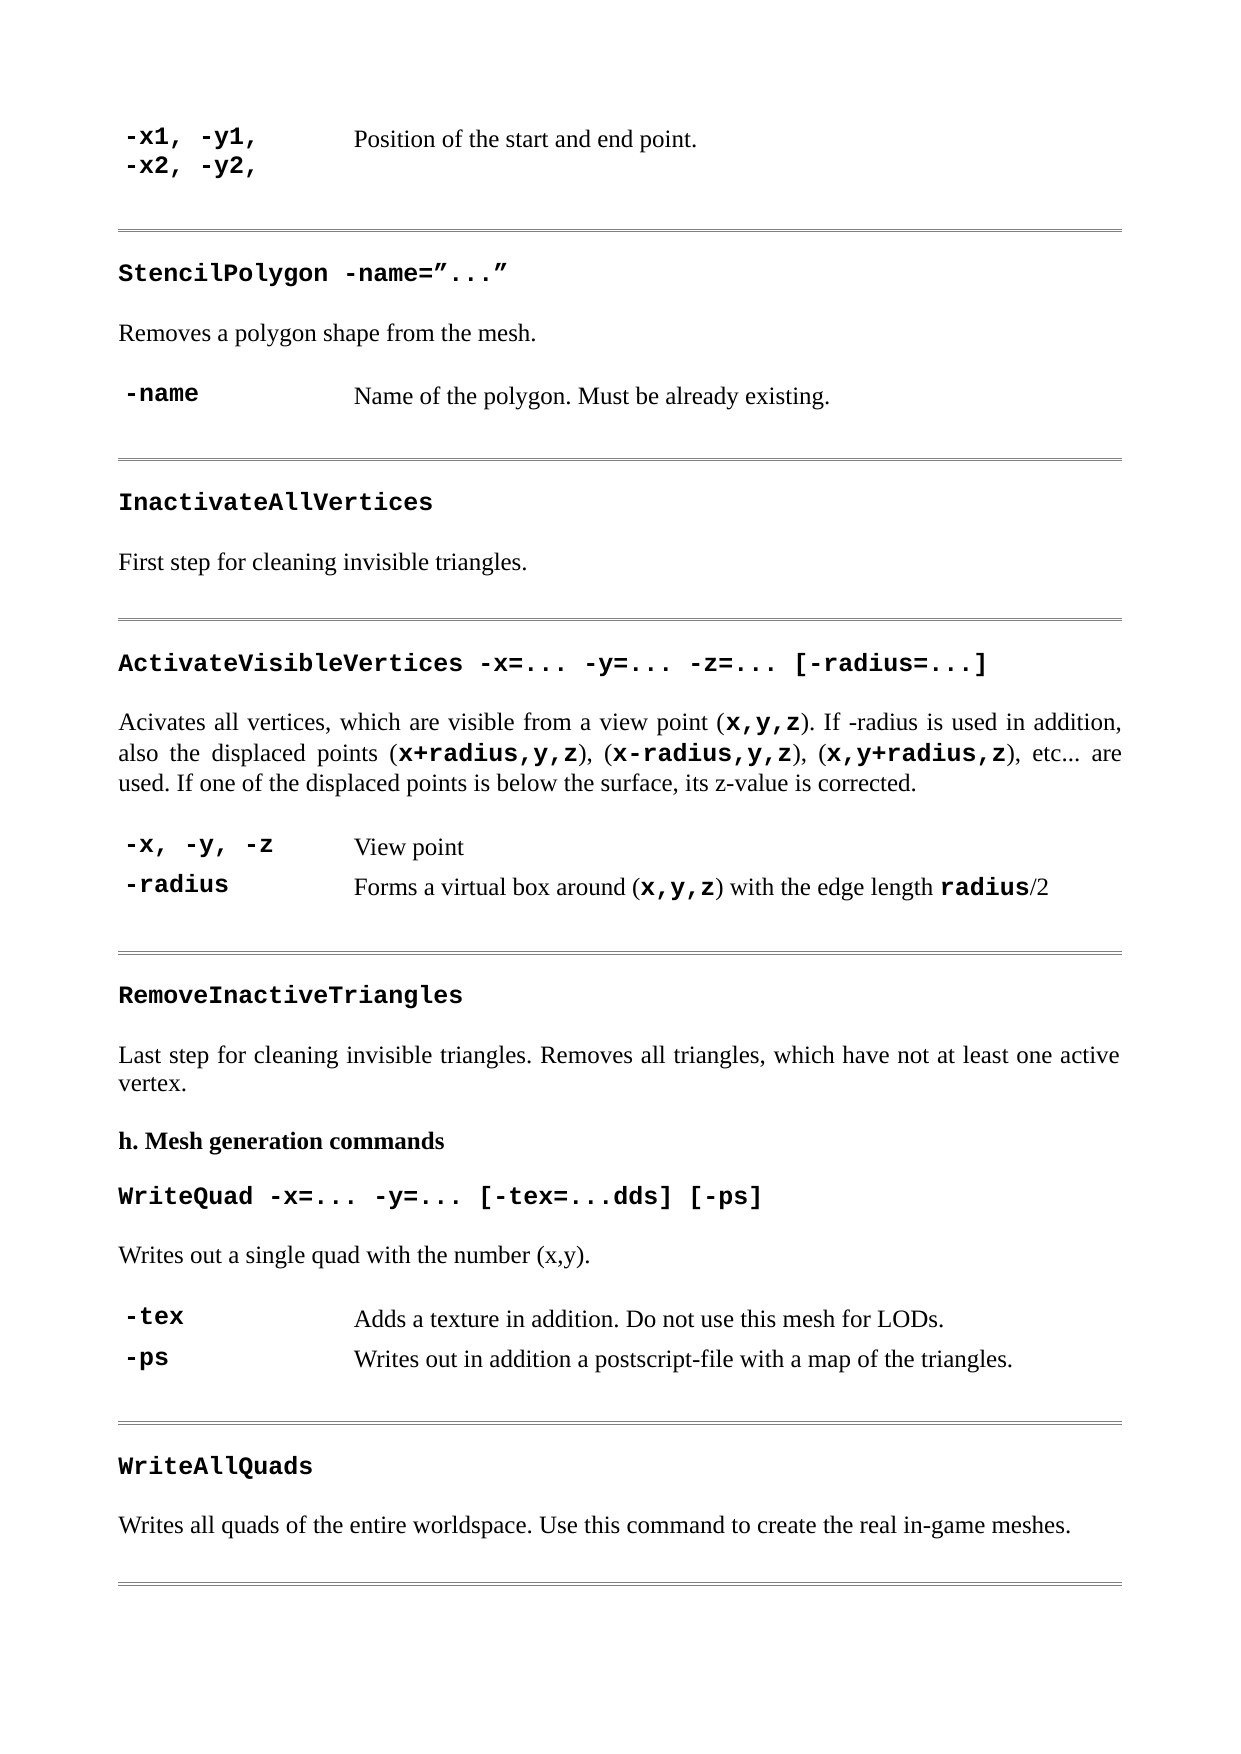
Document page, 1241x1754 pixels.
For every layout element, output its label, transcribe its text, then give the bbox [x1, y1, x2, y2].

text Acivates all vertices, which are visible from a view point (x,y,z). If -radius is used in addition, also the displaced points (x+radius,y,z), (x-radius,y,z), (x,y+radius,z), etc... are used. If one of the displaced points is below the surface, its z-value is corrected. [118, 707, 1122, 797]
text h. Mesh generation commands [118, 1126, 1122, 1155]
table_header Position of the start and end point. [348, 118, 1123, 186]
table_header Adds a texture in addition. Do not use this mesh for LODs. [348, 1298, 1123, 1338]
table_header -x, -y, -z [118, 826, 348, 866]
text Writes out a single quad with the number (x,y). [118, 1241, 1122, 1269]
text InactivateAllVertices [118, 490, 1122, 518]
table_header -tex [118, 1298, 348, 1338]
table_header View point [348, 826, 1123, 866]
text WriteAllQuads [118, 1453, 1122, 1482]
text RemoveInactiveTriangles [118, 983, 1122, 1011]
text WriteQuad -x=... -y=... [-tex=...dds] [-ps] [118, 1183, 1122, 1212]
table_cell Forms a virtual box around (x,y,z) with the edge length radius/2 [348, 866, 1123, 908]
table_header Name of the polygon. Must be already existing. [348, 375, 1123, 415]
table_cell Writes out in addition a postscript-file with a map of the triangles. [348, 1338, 1123, 1378]
text First step for cleaning invisible triangles. [118, 547, 1122, 575]
table_cell -ps [118, 1338, 348, 1378]
text Last step for cleaning invisible triangles. Removes all triangles, which have not at least one active vertex. [118, 1040, 1122, 1097]
text Writes all quads of the entire worldspace. Use this command to create the real in-game meshes. [118, 1511, 1122, 1539]
text ActivateVisibleVertices -x=... -y=... -z=... [-radius=...] [118, 650, 1122, 678]
text StencilPolygon -name=”...” [118, 261, 1122, 289]
table_header -name [118, 375, 348, 415]
text Removes a polygon shape from the mesh. [118, 318, 1122, 346]
table_cell -radius [118, 866, 348, 908]
table_header -x1, -y1, -x2, -y2, [118, 118, 348, 186]
